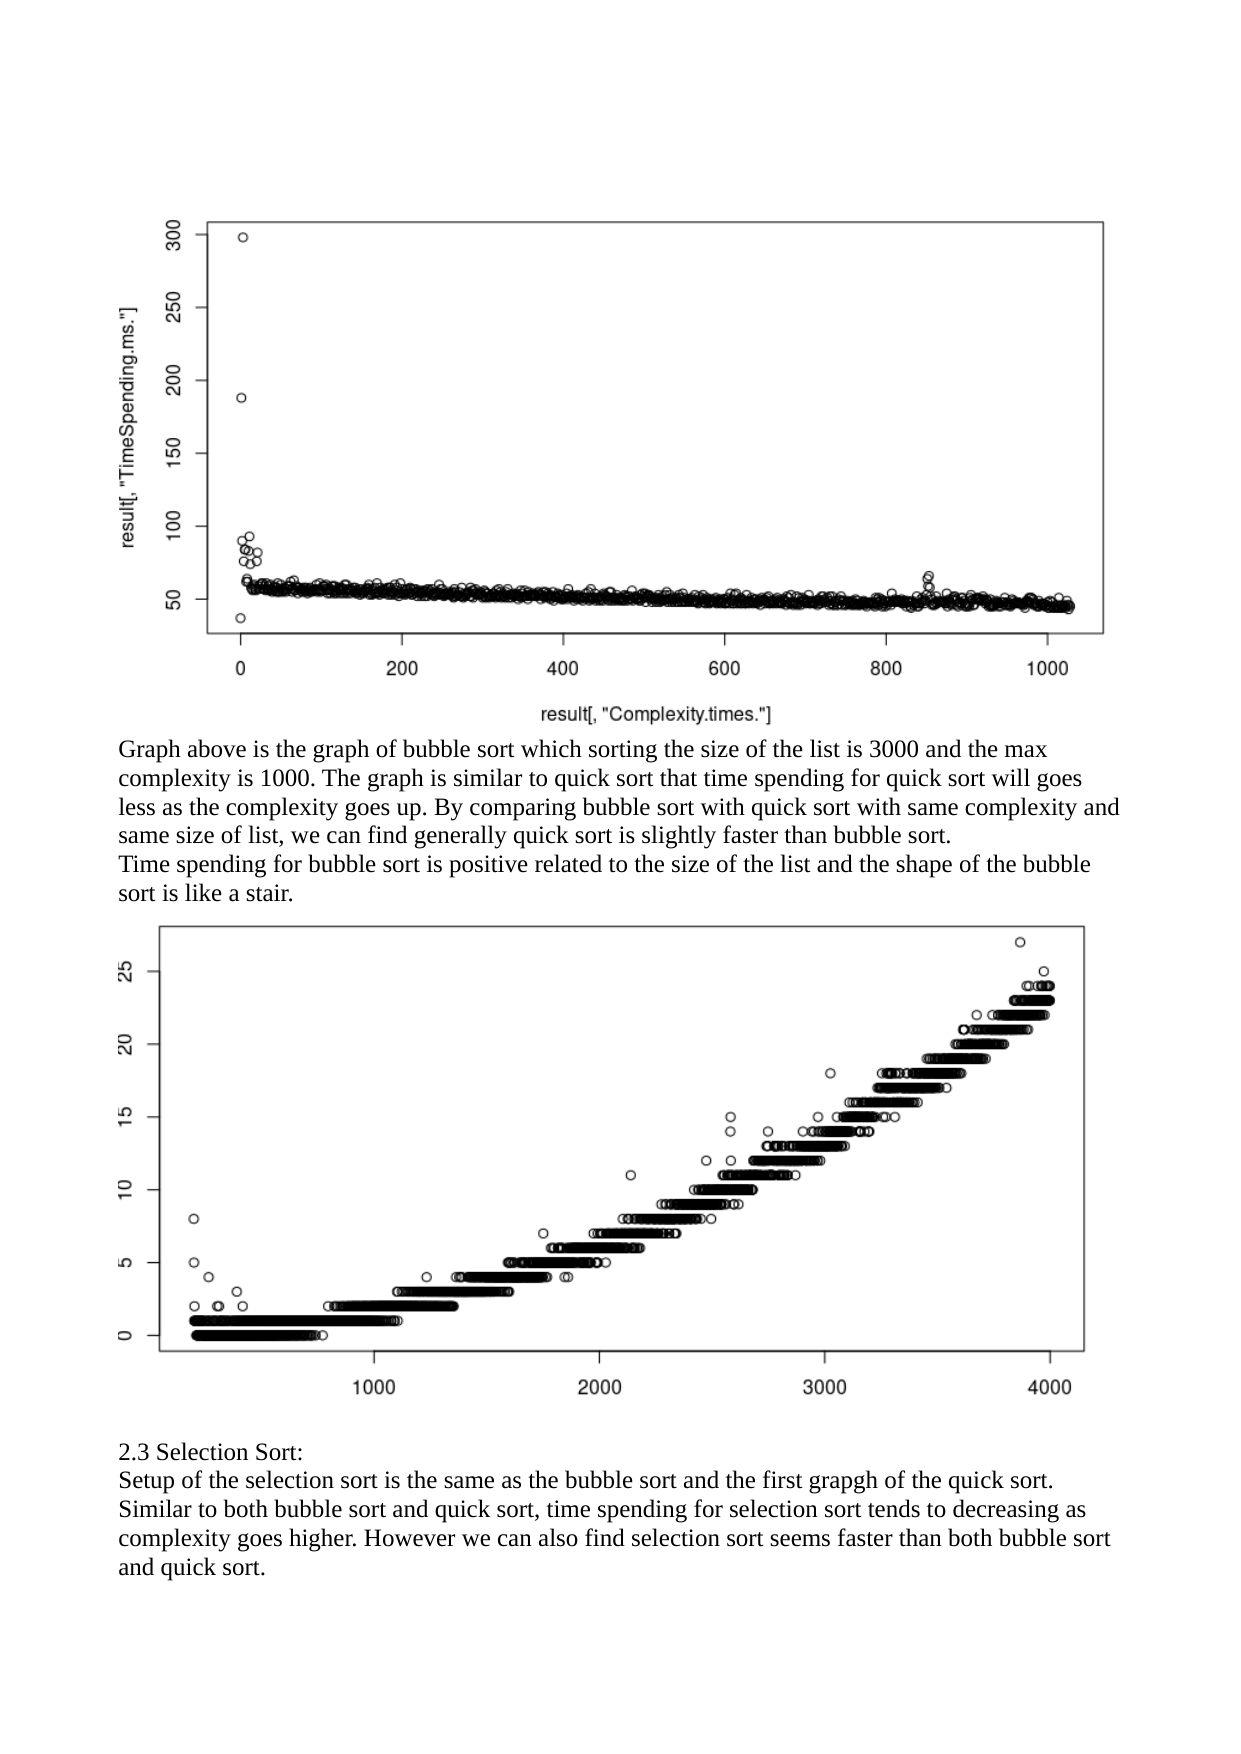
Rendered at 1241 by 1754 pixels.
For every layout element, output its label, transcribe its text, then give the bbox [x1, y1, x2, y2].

text Similar to both bubble sort and quick sort, time spending for selection sort tends to decreasing as complexity goes higher. However we can also find selection sort seems faster than both bubble sort and quick sort. [118, 1494, 1122, 1580]
text Time spending for bubble sort is positive related to the size of the list and the shape of the bubble sort is like a stair. [118, 849, 1122, 906]
text 2.3 Selection Sort: [118, 1437, 1122, 1465]
text Setup of the selection sort is the same as the bubble sort and the first grapgh of the quick sort. [118, 1465, 1122, 1494]
picture [118, 906, 1123, 1408]
text [118, 118, 1122, 140]
picture [118, 140, 1123, 734]
text Graph above is the graph of bubble sort which sorting the size of the list is 3000 and the max complexity is 1000. The graph is similar to quick sort that time spending for quick sort will goes less as the complexity goes up. By comparing bubble sort with quick sort with same complexity and same size of list, we can find generally quick sort is slightly faster than bubble sort. [118, 734, 1122, 849]
